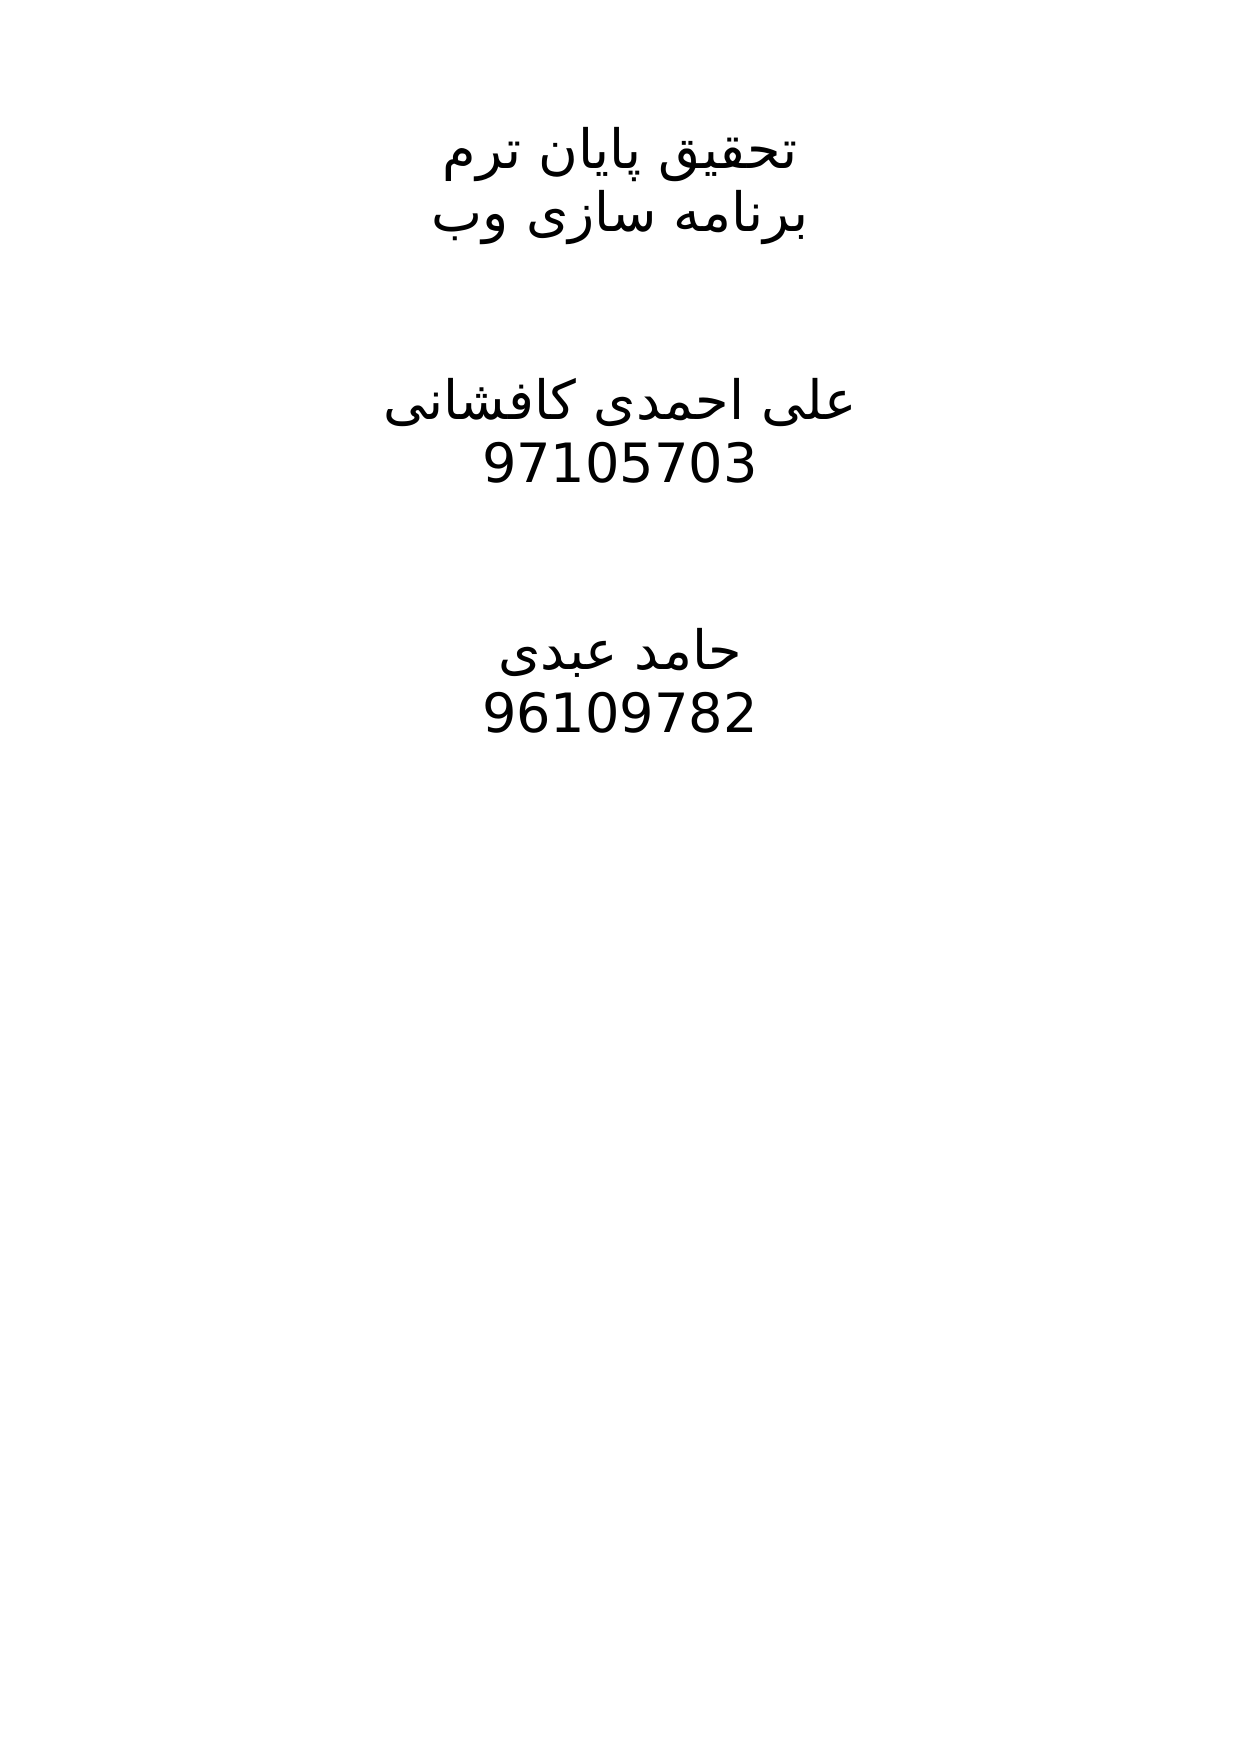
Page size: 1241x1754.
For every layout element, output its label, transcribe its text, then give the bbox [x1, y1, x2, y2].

text 97105703 [118, 432, 1122, 495]
text 96109782 [118, 682, 1122, 745]
text برنامه سازی وب [118, 181, 1122, 244]
text علی احمدی کافشانی [118, 369, 1122, 432]
text تحقیق پایان ترم [118, 118, 1122, 181]
text حامد عبدی [118, 619, 1122, 682]
